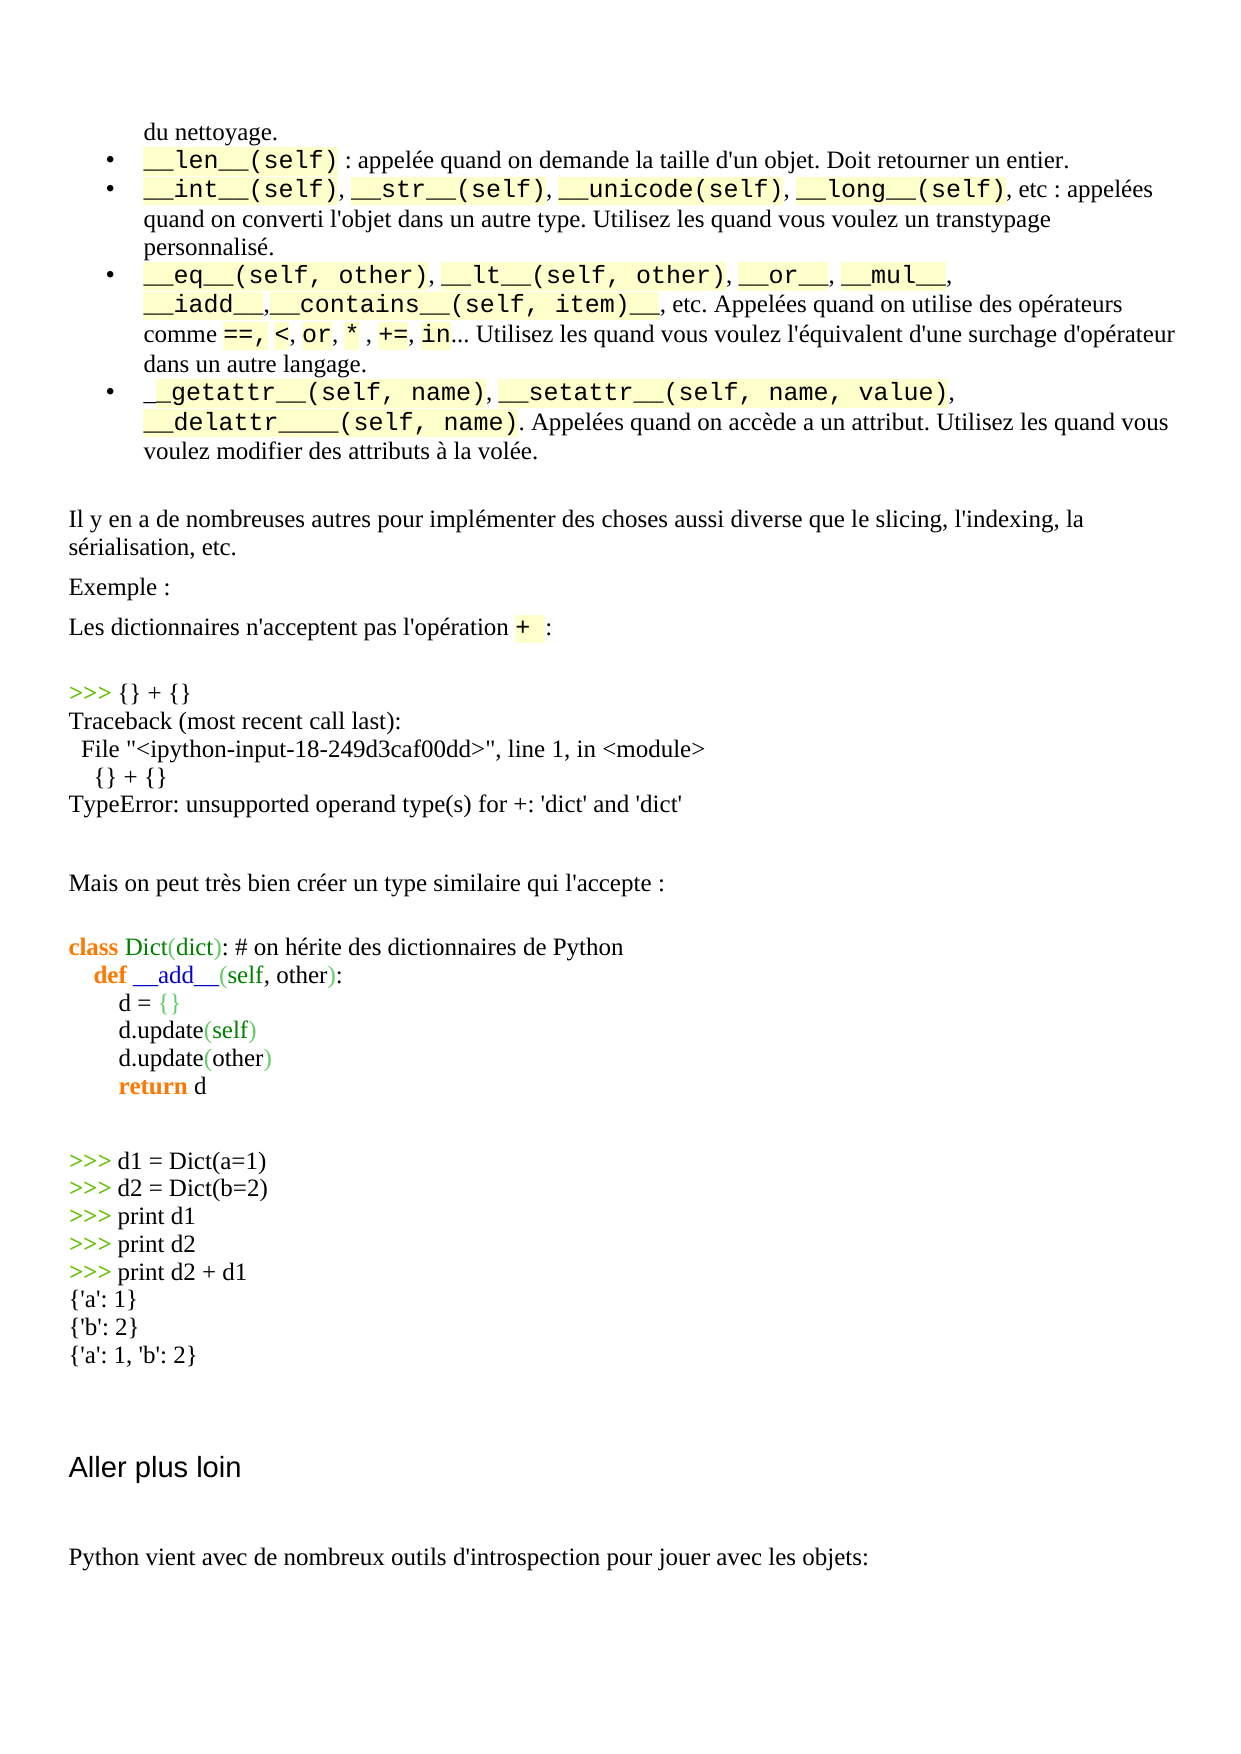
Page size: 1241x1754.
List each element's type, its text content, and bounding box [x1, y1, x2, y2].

text >>> d1 = Dict(a=1) >>> d2 = Dict(b=2) >>> print d1 >>> print d2 >>> print d2 + d1 {'a': 1} {'b': 2} {'a': 1, 'b': 2} [68, 1147, 1177, 1368]
text Python vient avec de nombreux outils d'introspection pour jouer avec les objets: [68, 1543, 1177, 1571]
subtitle Aller plus loin [68, 1451, 1177, 1484]
text Les dictionnaires n'acceptent pas l'opération + : [68, 613, 1177, 643]
text Exemple : [68, 573, 1177, 601]
list __len__(self) : appelée quand on demande la taille d'un objet. Doit retourner un entier. [106, 146, 1177, 176]
text Il y en a de nombreuses autres pour implémenter des choses aussi diverse que le slicing, l'indexing, la sérialisation, etc. [68, 505, 1177, 561]
list __getattr__(self, name), __setattr__(self, name, value), __delattr____(self, name). Appelées quand on accède a un attribut. Utilisez les quand vous voulez modifier des attributs à la volée. [106, 378, 1177, 465]
text >>> {} + {} Traceback (most recent call last): File "<ipython-input-18-249d3caf00dd>", line 1, in <module> {} + {} TypeError: unsupported operand type(s) for +: 'dict' and 'dict' [68, 679, 1177, 818]
list du nettoyage. [106, 118, 1177, 146]
list __eq__(self, other), __lt__(self, other), __or__, __mul__, __iadd__,__contains__(self, item)__, etc. Appelées quand on utilise des opérateurs comme ==, <, or, * , +=, in... Utilisez les quand vous voulez l'équivalent d'une surchage d'opérateur dans un autre langage. [106, 261, 1177, 378]
list __int__(self), __str__(self), __unicode(self), __long__(self), etc : appelées quand on converti l'objet dans un autre type. Utilisez les quand vous voulez un transtypage personnalisé. [106, 176, 1177, 261]
text Mais on peut très bien créer un type similaire qui l'accepte : [68, 842, 1177, 897]
text class Dict(dict): # on hérite des dictionnaires de Python def __add__(self, other): d = {} d.update(self) d.update(other) return d [68, 933, 1177, 1099]
